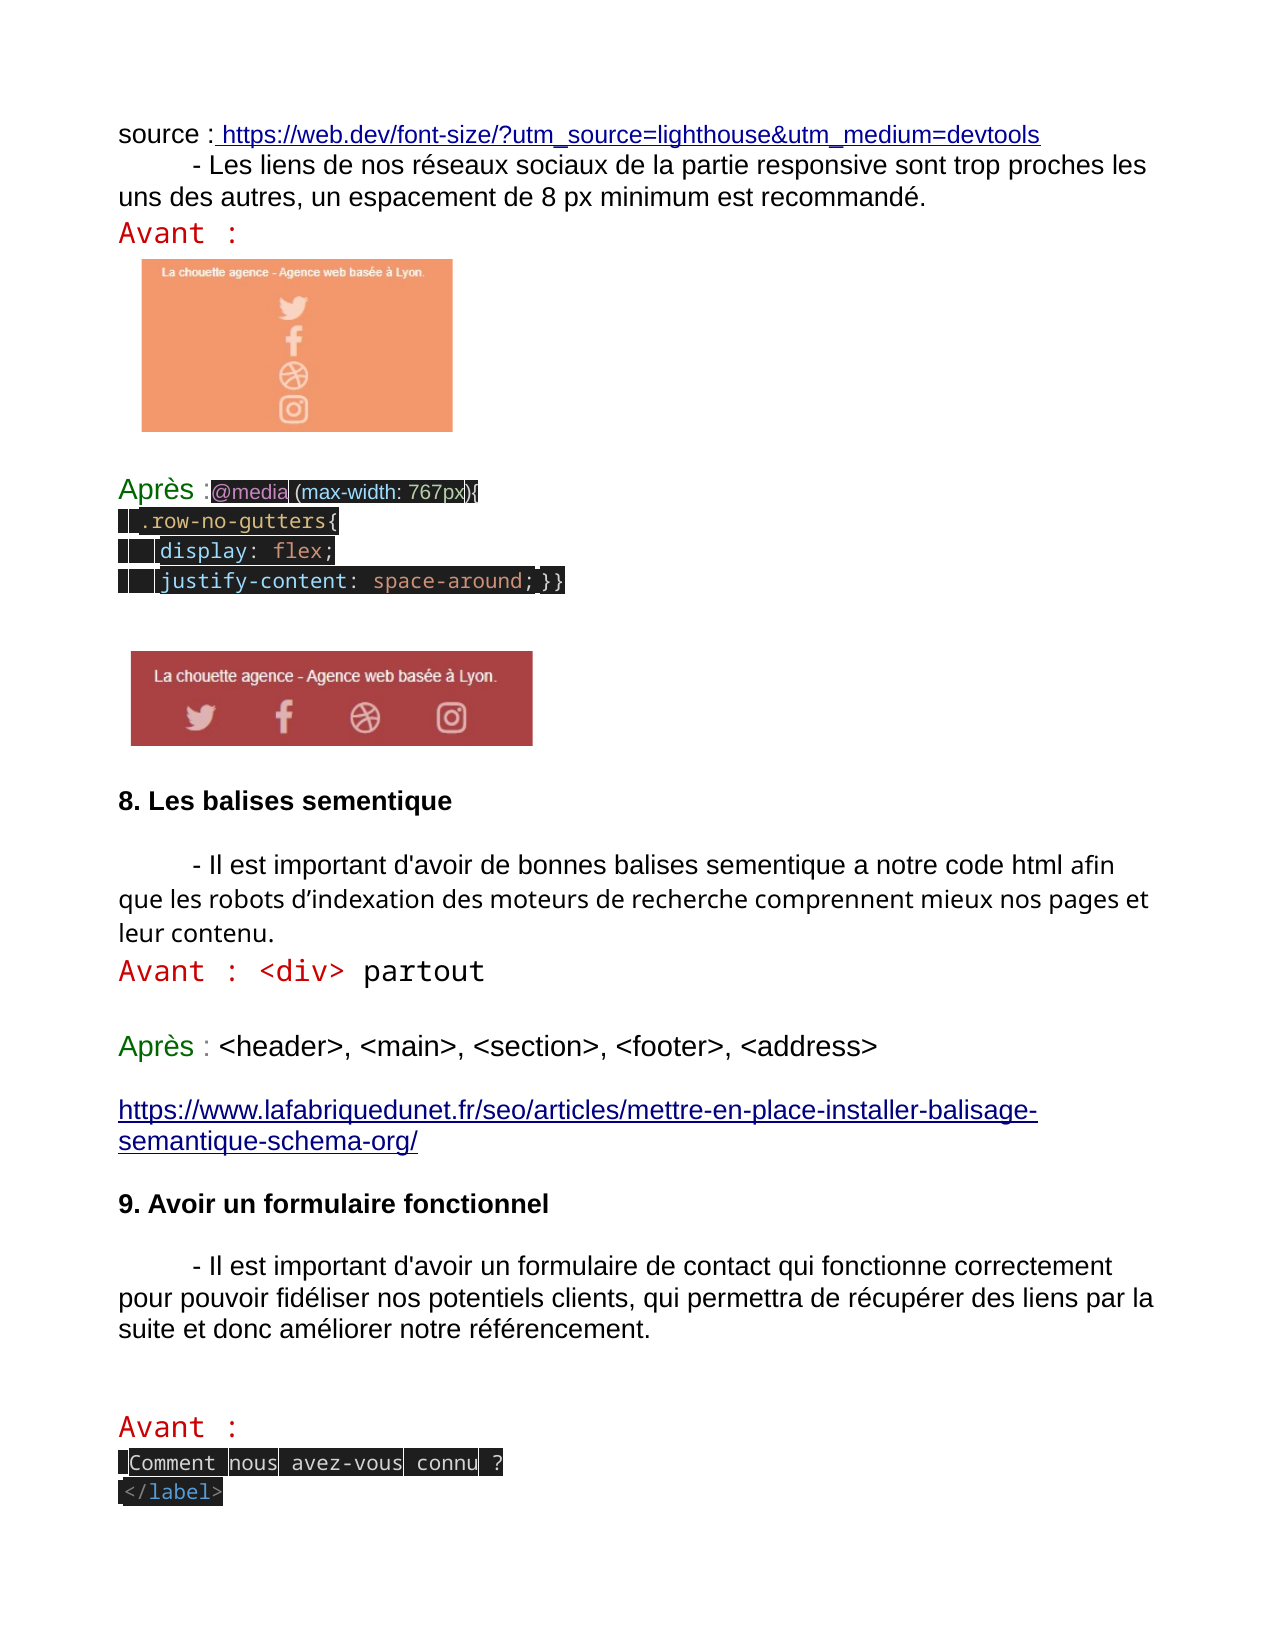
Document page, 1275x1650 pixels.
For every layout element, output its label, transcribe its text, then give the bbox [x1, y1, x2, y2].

text display: flex; [118, 535, 1157, 565]
text Comment nous avez-vous connu ? [118, 1446, 1157, 1476]
text justify-content: space-around; }} [118, 565, 1157, 594]
text .row-no-gutters{ [118, 505, 1157, 535]
text Avant : <div> partout [118, 950, 1157, 990]
text - Il est important d'avoir de bonnes balises sementique a notre code html afin que les robots d’indexation des moteurs de recherche comprennent mieux nos pages et leur contenu. [118, 848, 1157, 950]
text Avant : [118, 1407, 1157, 1446]
text - Les liens de nos réseaux sociaux de la partie responsive sont trop proches les uns des autres, un espacement de 8 px minimum est recommandé. [118, 149, 1157, 212]
text 9. Avoir un formulaire fonctionnel [118, 1188, 1157, 1219]
text Après :@media (max-width: 767px){ [118, 472, 1157, 505]
text https://www.lafabriquedunet.fr/seo/articles/mettre-en-place-installer-balisage-semantique-schema-org/ [118, 1094, 1157, 1157]
picture [130, 651, 533, 746]
picture [141, 259, 453, 432]
text Après : <header>, <main>, <section>, <footer>, <address> [118, 1029, 1157, 1063]
text Avant : [118, 212, 1157, 252]
text source : https://web.dev/font-size/?utm_source=lighthouse&utm_medium=devtools [118, 118, 1157, 149]
text 8. Les balises sementique [118, 785, 1157, 817]
text - Il est important d'avoir un formulaire de contact qui fonctionne correctement pour pouvoir fidéliser nos potentiels clients, qui permettra de récupérer des liens par la suite et donc améliorer notre référencement. [118, 1250, 1157, 1344]
text </label> [118, 1476, 1157, 1506]
